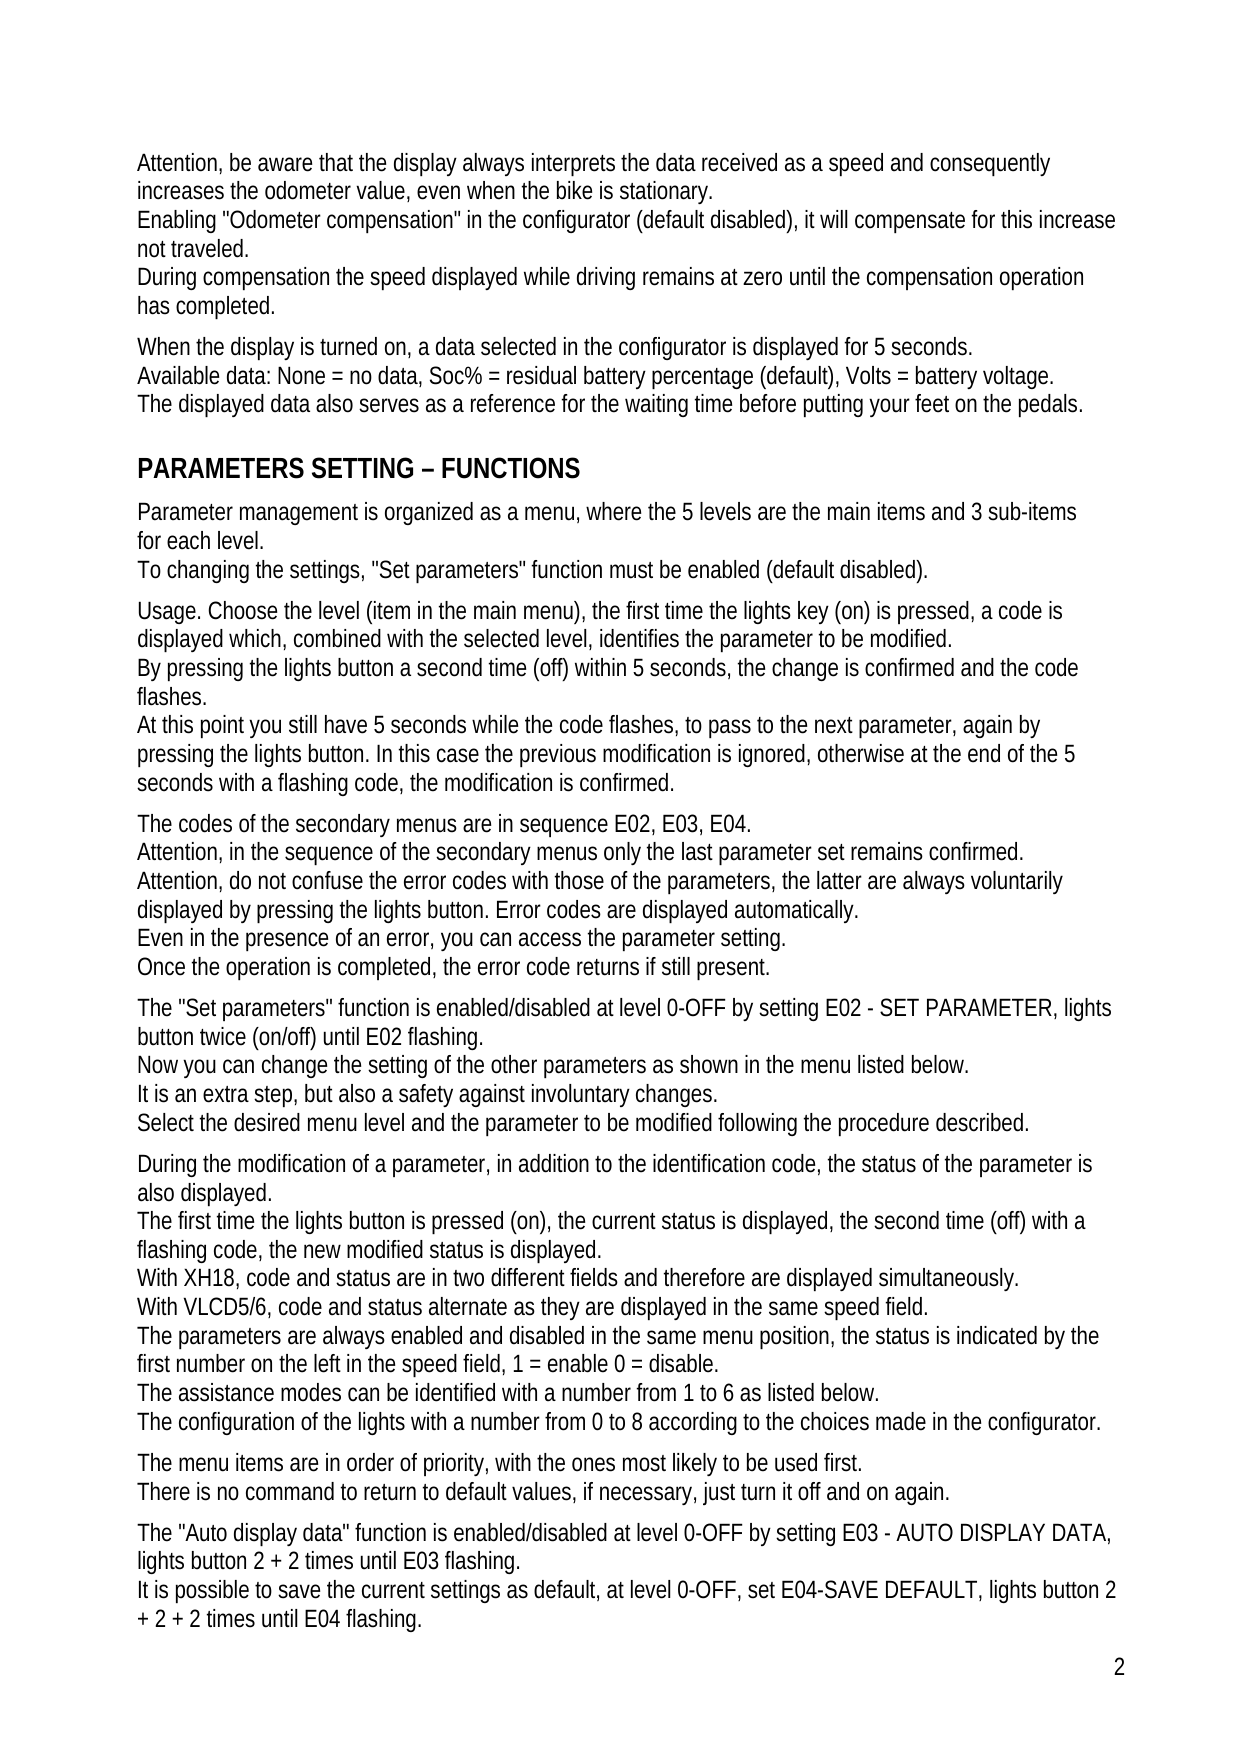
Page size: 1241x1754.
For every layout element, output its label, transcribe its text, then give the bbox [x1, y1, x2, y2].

text When the display is turned on, a data selected in the configurator is displayed for 5 seconds. [137, 332, 1125, 361]
text Parameter management is organized as a menu, where the 5 levels are the main items and 3 sub-items [137, 497, 1125, 526]
text The first time the lights button is pressed (on), the current status is displayed, the second time (off) with a flashing code, the new modified status is displayed. [137, 1206, 1125, 1263]
text The displayed data also serves as a reference for the waiting time before putting your feet on the pedals. [137, 389, 1125, 418]
text To changing the settings, "Set parameters" function must be enabled (default disabled). [137, 554, 1125, 583]
text Usage. Choose the level (item in the main menu), the first time the lights key (on) is pressed, a code is displayed which, combined with the selected level, identifies the parameter to be modified. [137, 596, 1125, 653]
text It is possible to save the current settings as default, at level 0-OFF, set E04-SAVE DEFAULT, lights button 2 + 2 + 2 times until E04 flashing. [137, 1575, 1125, 1632]
text Attention, do not confuse the error codes with those of the parameters, the latter are always voluntarily displayed by pressing the lights button. Error codes are displayed automatically. [137, 866, 1125, 923]
text The parameters are always enabled and disabled in the same menu position, the status is indicated by the first number on the left in the speed field, 1 = enable 0 = disable. [137, 1321, 1125, 1378]
text The "Set parameters" function is enabled/disabled at level 0-OFF by setting E02 - SET PARAMETER, lights button twice (on/off) until E02 flashing. [137, 993, 1125, 1050]
text By pressing the lights button a second time (off) within 5 seconds, the change is confirmed and the code flashes. [137, 653, 1125, 710]
text Attention, be aware that the display always interprets the data received as a speed and consequently increases the odometer value, even when the bike is stationary. [137, 148, 1125, 205]
text The configuration of the lights with a number from 0 to 8 according to the choices made in the configurator. [137, 1407, 1125, 1435]
text The codes of the secondary menus are in sequence E02, E03, E04. [137, 809, 1125, 837]
text During compensation the speed displayed while driving remains at zero until the compensation operation has completed. [137, 262, 1125, 319]
text Available data: None = no data, Soc% = residual battery percentage (default), Volts = battery voltage. [137, 361, 1125, 389]
text Select the desired menu level and the parameter to be modified following the procedure described. [137, 1108, 1125, 1136]
text There is no command to return to default values, if necessary, just turn it off and on again. [137, 1476, 1125, 1505]
text It is an extra step, but also a safety against involuntary changes. [137, 1079, 1125, 1108]
text for each level. [137, 526, 1125, 554]
text The assistance modes can be identified with a number from 1 to 6 as listed below. [137, 1378, 1125, 1407]
text The menu items are in order of priority, with the ones most likely to be used first. [137, 1448, 1125, 1476]
text Attention, in the sequence of the secondary menus only the last parameter set remains confirmed. [137, 837, 1125, 866]
text The "Auto display data" function is enabled/disabled at level 0-OFF by setting E03 - AUTO DISPLAY DATA, lights button 2 + 2 times until E03 flashing. [137, 1518, 1125, 1575]
text Once the operation is completed, the error code returns if still present. [137, 952, 1125, 981]
text Even in the presence of an error, you can access the parameter setting. [137, 923, 1125, 952]
text Now you can change the setting of the other parameters as shown in the menu listed below. [137, 1050, 1125, 1079]
text With XH18, code and status are in two different fields and therefore are displayed simultaneously. [137, 1263, 1125, 1292]
text With VLCD5/6, code and status alternate as they are displayed in the same speed field. [137, 1292, 1125, 1321]
text Enabling "Odometer compensation" in the configurator (default disabled), it will compensate for this increase not traveled. [137, 205, 1125, 262]
text During the modification of a parameter, in addition to the identification code, the status of the parameter is also displayed. [137, 1149, 1125, 1206]
text At this point you still have 5 seconds while the code flashes, to pass to the next parameter, again by pressing the lights button. In this case the previous modification is ignored, otherwise at the end of the 5 seconds with a flashing code, the modification is confirmed. [137, 710, 1125, 796]
text PARAMETERS SETTING – FUNCTIONS [137, 451, 1125, 485]
